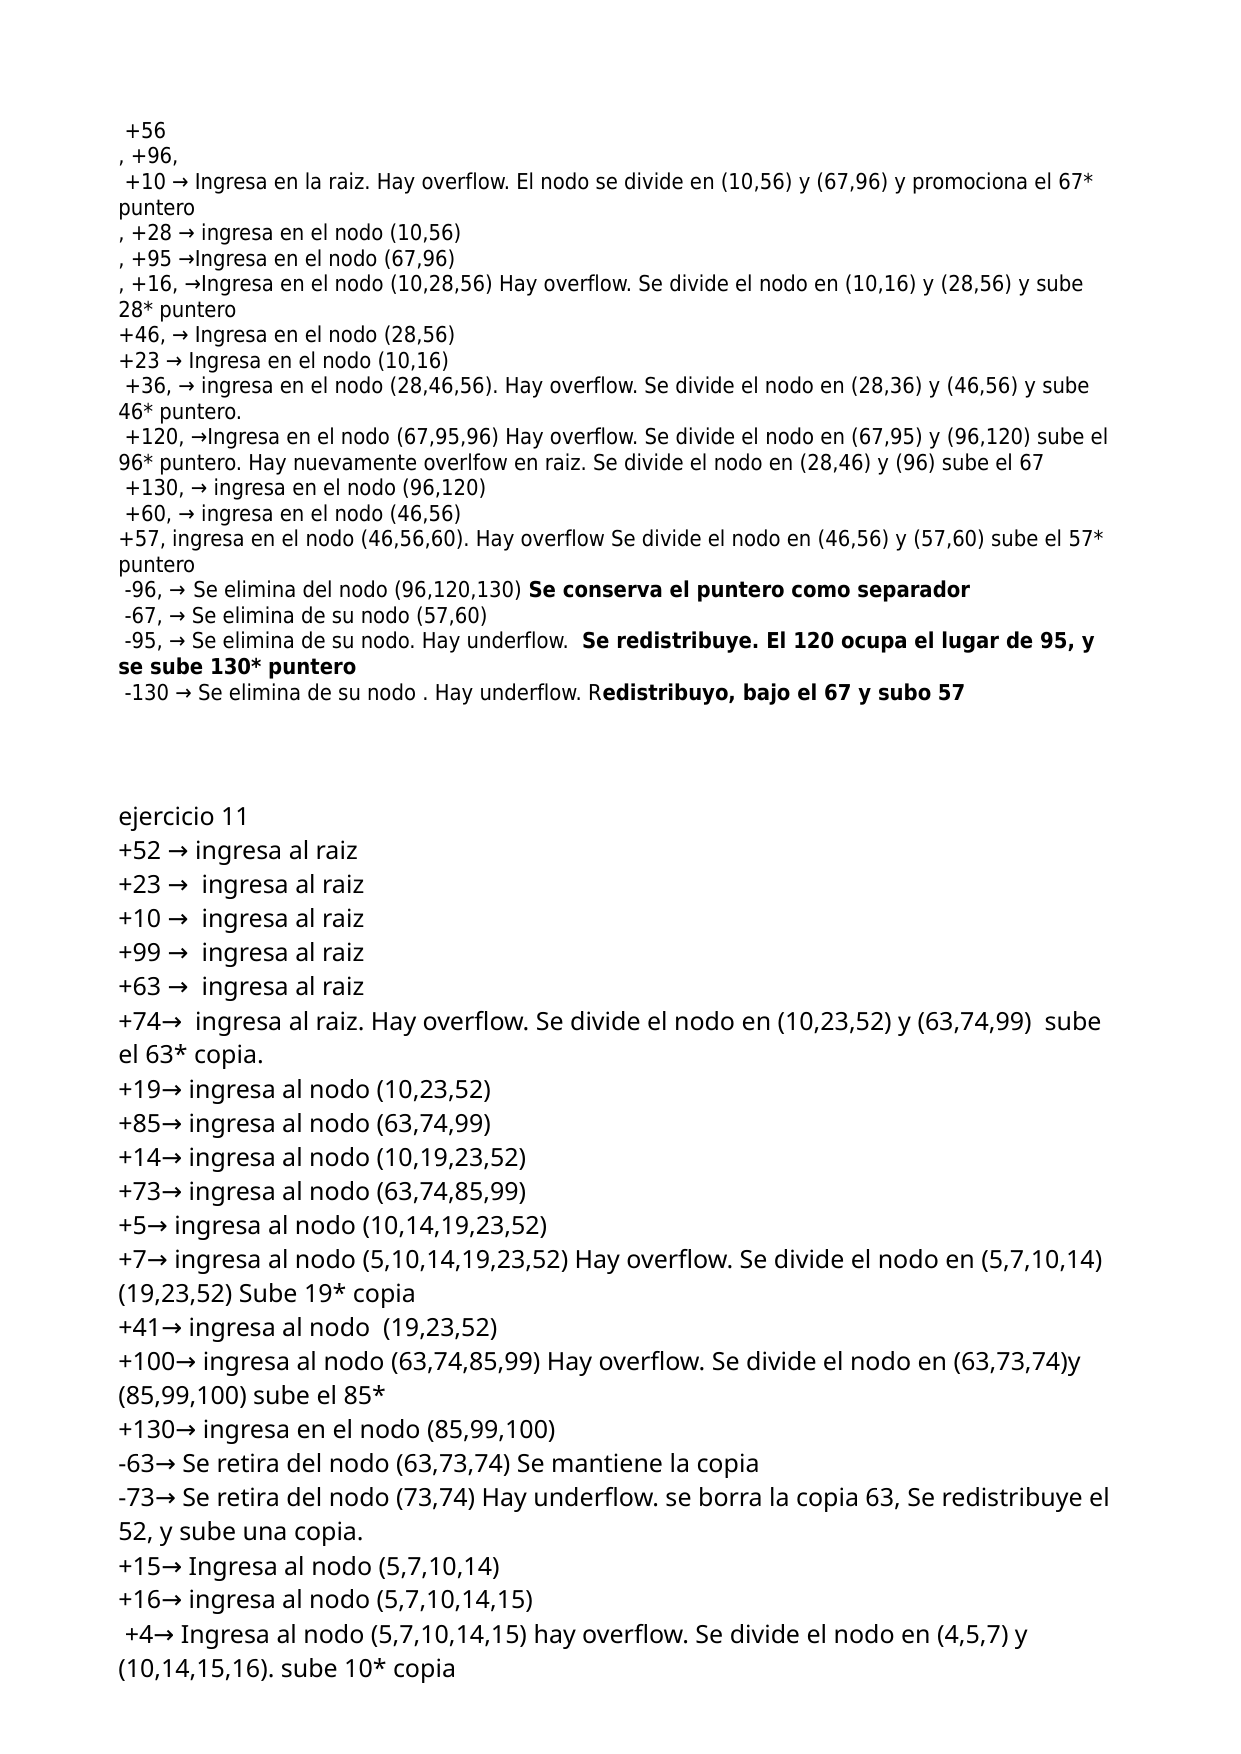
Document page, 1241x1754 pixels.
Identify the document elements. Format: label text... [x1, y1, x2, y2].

text +56 [118, 118, 1122, 144]
text +130→ ingresa en el nodo (85,99,100) [118, 1412, 1122, 1446]
text +99 → ingresa al raiz [118, 935, 1122, 969]
text +120, →Ingresa en el nodo (67,95,96) Hay overflow. Se divide el nodo en (67,95) y (96,120) sube el 96* puntero. Hay nuevamente overlfow en raiz. Se divide el nodo en (28,46) y (96) sube el 67 [118, 424, 1122, 475]
text -96, → Se elimina del nodo (96,120,130) Se conserva el puntero como separador [118, 577, 1122, 603]
text +57, ingresa en el nodo (46,56,60). Hay overflow Se divide el nodo en (46,56) y (57,60) sube el 57* puntero [118, 526, 1122, 577]
text -63→ Se retira del nodo (63,73,74) Se mantiene la copia [118, 1446, 1122, 1480]
text +23 → ingresa al raiz [118, 867, 1122, 901]
text +23 → Ingresa en el nodo (10,16) [118, 348, 1122, 373]
text +7→ ingresa al nodo (5,10,14,19,23,52) Hay overflow. Se divide el nodo en (5,7,10,14)(19,23,52) Sube 19* copia [118, 1242, 1122, 1310]
text +63 → ingresa al raiz [118, 969, 1122, 1003]
text +14→ ingresa al nodo (10,19,23,52) [118, 1139, 1122, 1173]
text , +16, →Ingresa en el nodo (10,28,56) Hay overflow. Se divide el nodo en (10,16) y (28,56) y sube 28* puntero [118, 271, 1122, 322]
text , +96, +10 → Ingresa en la raiz. Hay overflow. El nodo se divide en (10,56) y (67,96) y promociona el 67* puntero [118, 144, 1122, 220]
text +5→ ingresa al nodo (10,14,19,23,52) [118, 1207, 1122, 1242]
text +46, → Ingresa en el nodo (28,56) [118, 322, 1122, 348]
text +15→ Ingresa al nodo (5,7,10,14) [118, 1548, 1122, 1582]
text , +28 → ingresa en el nodo (10,56) [118, 220, 1122, 246]
text -130 → Se elimina de su nodo . Hay underflow. Redistribuyo, bajo el 67 y subo 57 [118, 679, 1122, 705]
text +41→ ingresa al nodo (19,23,52) [118, 1310, 1122, 1344]
text +19→ ingresa al nodo (10,23,52) [118, 1071, 1122, 1105]
text +36, → ingresa en el nodo (28,46,56). Hay overflow. Se divide el nodo en (28,36) y (46,56) y sube 46* puntero. [118, 373, 1122, 424]
text ejercicio 11 [118, 799, 1122, 833]
text -95, → Se elimina de su nodo. Hay underflow. Se redistribuye. El 120 ocupa el lugar de 95, y se sube 130* puntero [118, 628, 1122, 679]
text +60, → ingresa en el nodo (46,56) [118, 501, 1122, 526]
text +130, → ingresa en el nodo (96,120) [118, 475, 1122, 501]
text -73→ Se retira del nodo (73,74) Hay underflow. se borra la copia 63, Se redistribuye el 52, y sube una copia. [118, 1480, 1122, 1548]
text +52 → ingresa al raiz [118, 833, 1122, 867]
text -67, → Se elimina de su nodo (57,60) [118, 603, 1122, 628]
text +73→ ingresa al nodo (63,74,85,99) [118, 1173, 1122, 1207]
text , +95 →Ingresa en el nodo (67,96) [118, 246, 1122, 271]
text +4→ Ingresa al nodo (5,7,10,14,15) hay overflow. Se divide el nodo en (4,5,7) y (10,14,15,16). sube 10* copia [118, 1616, 1122, 1684]
text +100→ ingresa al nodo (63,74,85,99) Hay overflow. Se divide el nodo en (63,73,74)y (85,99,100) sube el 85* [118, 1344, 1122, 1412]
text +85→ ingresa al nodo (63,74,99) [118, 1105, 1122, 1139]
text +74→ ingresa al raiz. Hay overflow. Se divide el nodo en (10,23,52) y (63,74,99) sube el 63* copia. [118, 1003, 1122, 1071]
text +10 → ingresa al raiz [118, 901, 1122, 935]
text +16→ ingresa al nodo (5,7,10,14,15) [118, 1582, 1122, 1616]
